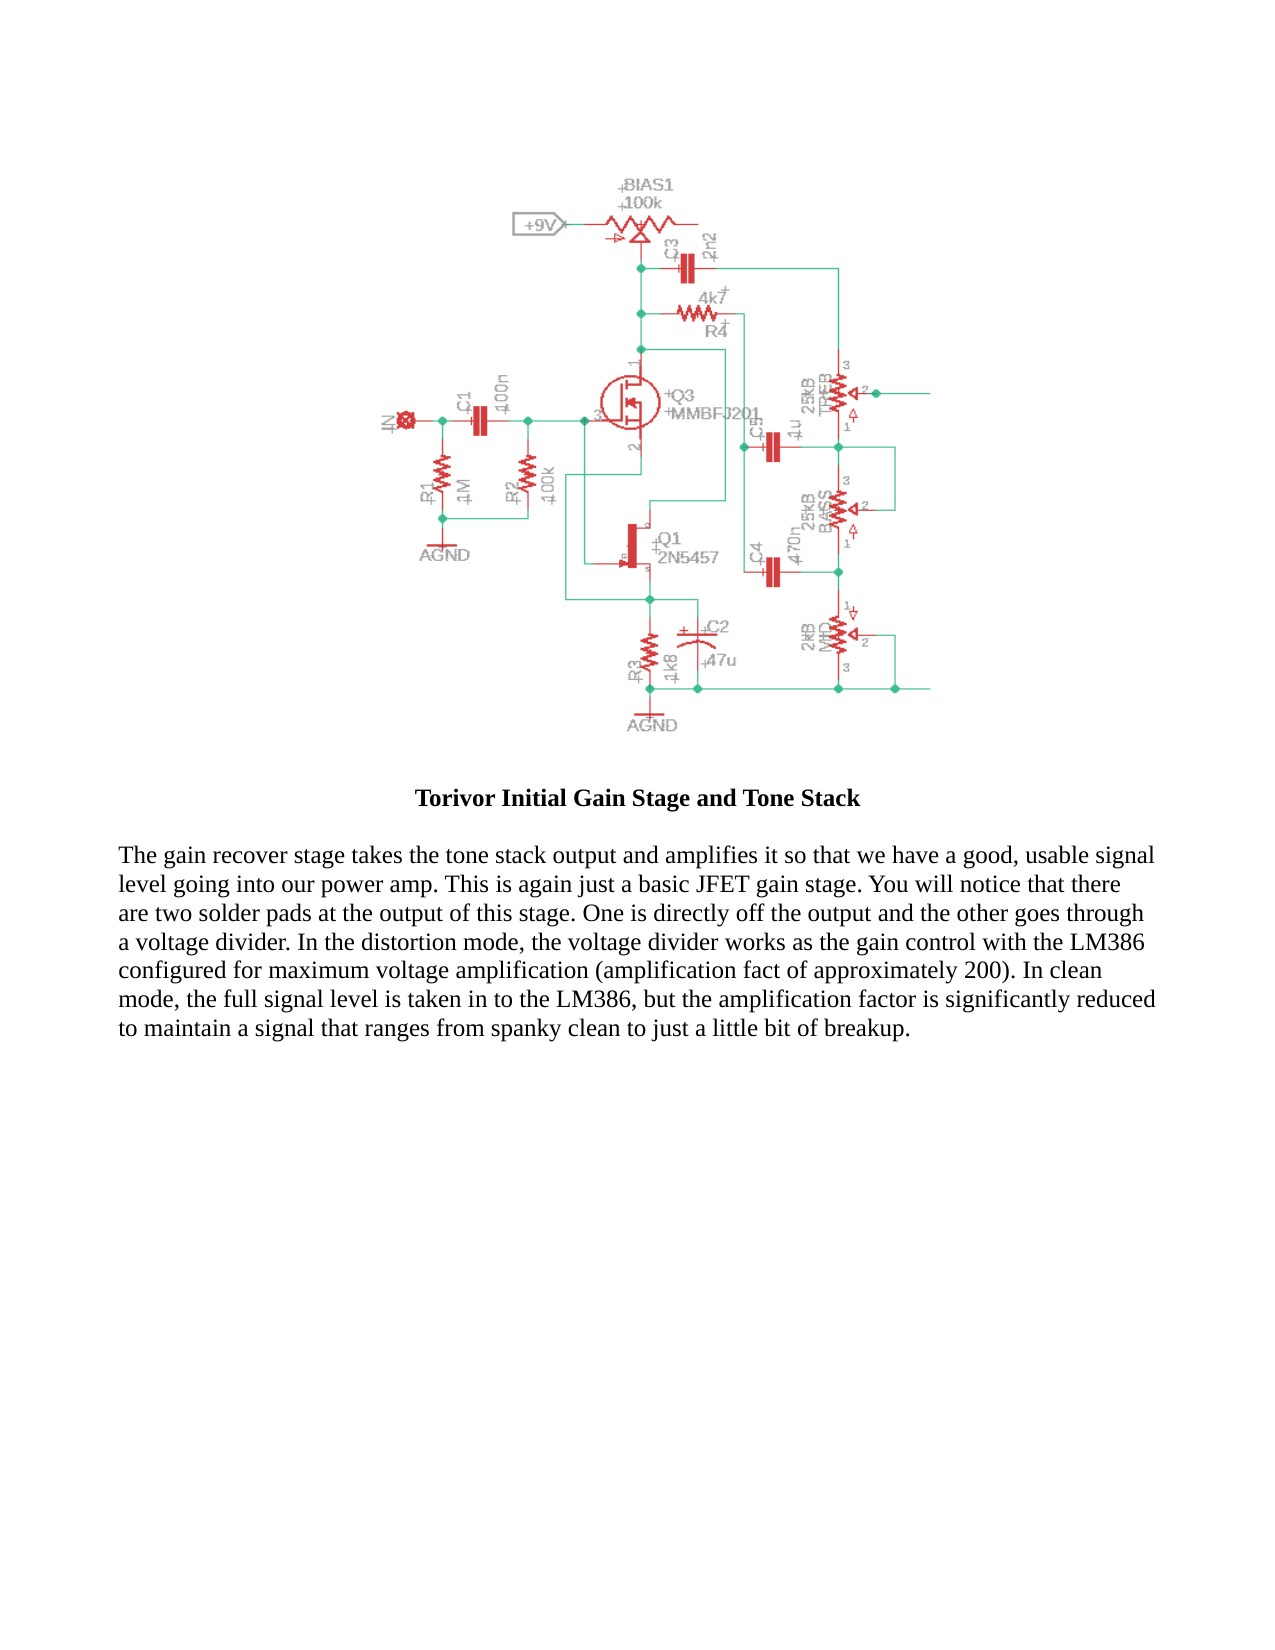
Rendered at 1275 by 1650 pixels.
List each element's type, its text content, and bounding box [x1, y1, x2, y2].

picture [344, 118, 931, 742]
text The gain recover stage takes the tone stack output and amplifies it so that we have a good, usable signal level going into our power amp. This is again just a basic JFET gain stage. You will notice that there are two solder pads at the output of this stage. One is directly off the output and the other goes through a voltage divider. In the distortion mode, the voltage divider works as the gain control with the LM386 configured for maximum voltage amplification (amplification fact of approximately 200). In clean mode, the full signal level is taken in to the LM386, but the amplification factor is significantly reduced to maintain a signal that ranges from spanky clean to just a little bit of breakup. [118, 840, 1157, 1042]
text Torivor Initial Gain Stage and Tone Stack [118, 783, 1157, 812]
